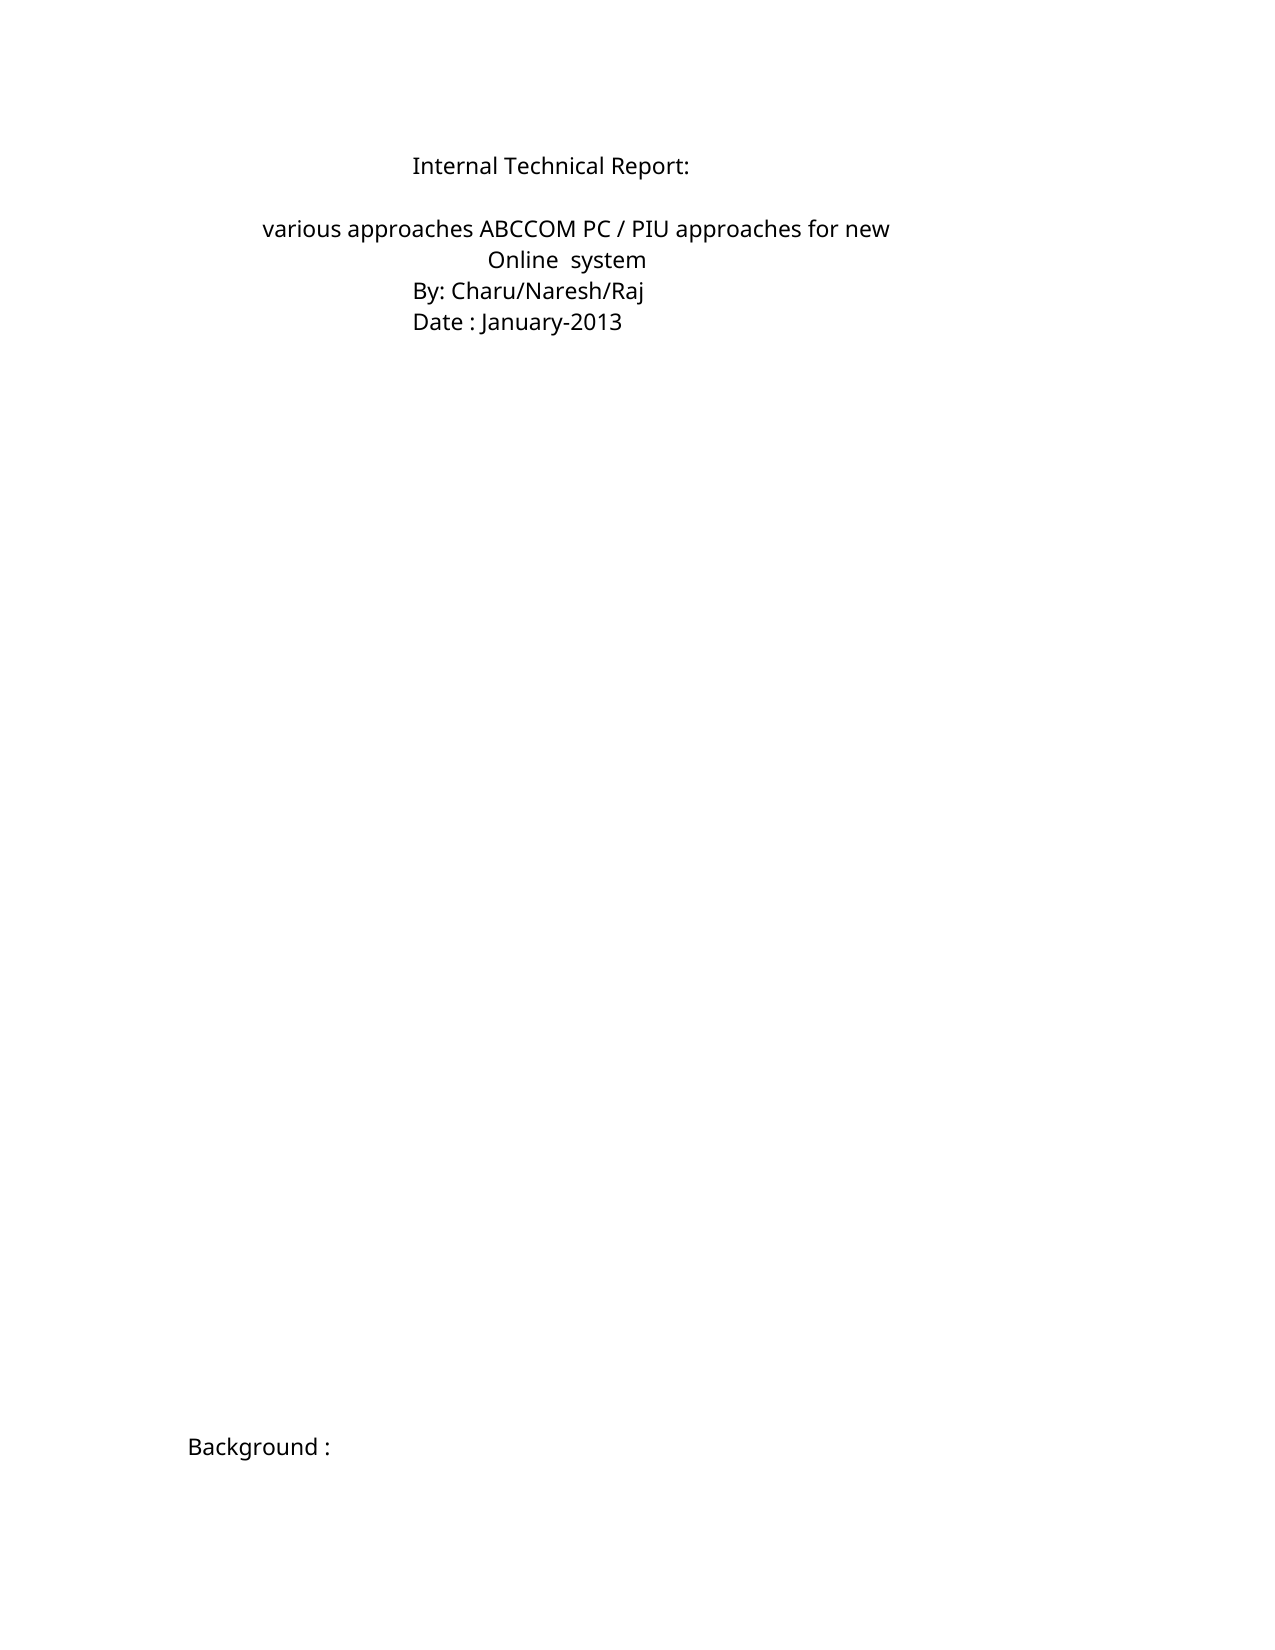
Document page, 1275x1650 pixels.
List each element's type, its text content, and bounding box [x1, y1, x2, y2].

text Background : [187, 1431, 1087, 1462]
text various approaches ABCCOM PC / PIU approaches for new [187, 212, 1087, 244]
text Date : January-2013 [187, 306, 1087, 337]
text Internal Technical Report: [187, 150, 1087, 181]
text By: Charu/Naresh/Raj [187, 275, 1087, 306]
text Online system [187, 244, 1087, 275]
